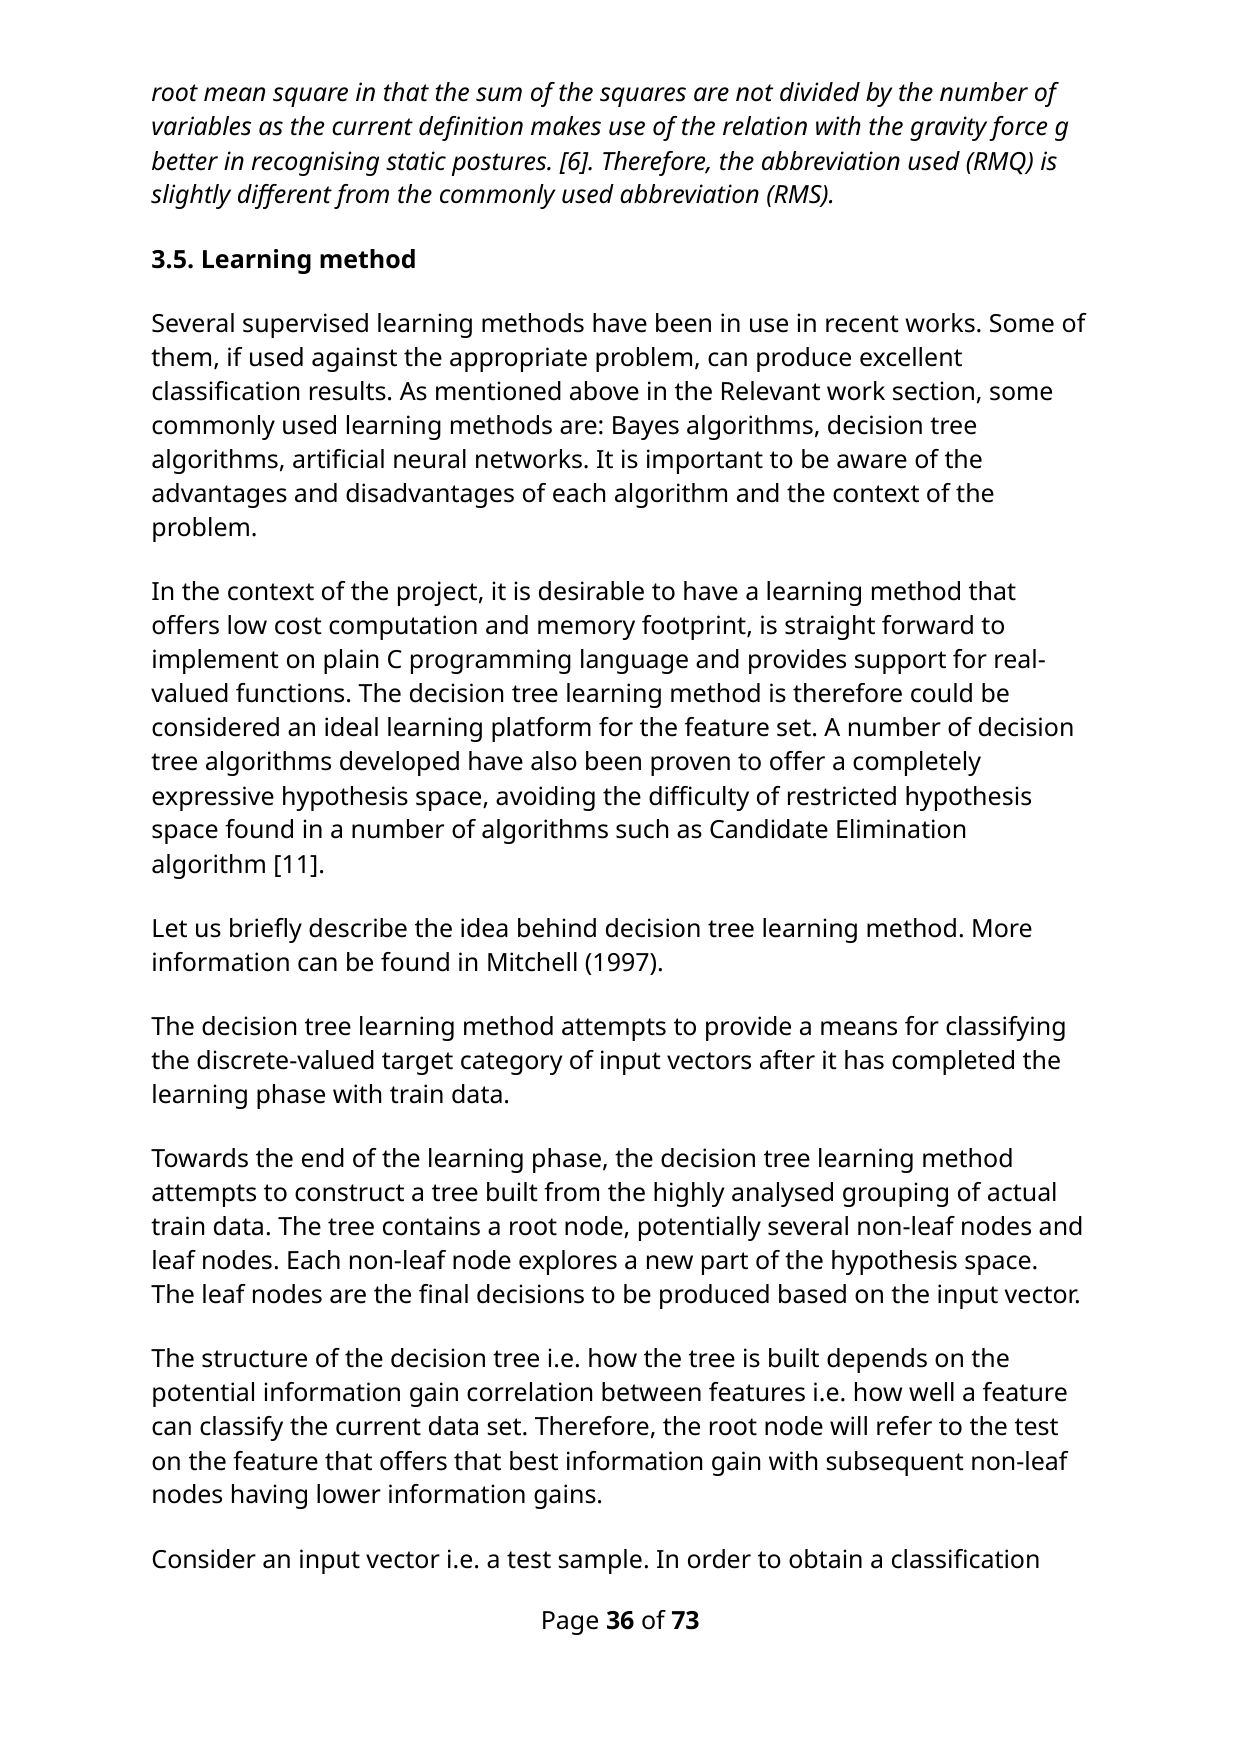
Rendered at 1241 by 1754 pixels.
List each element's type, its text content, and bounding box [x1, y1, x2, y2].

text Towards the end of the learning phase, the decision tree learning method attempts to construct a tree built from the highly analysed grouping of actual train data. The tree contains a root node, potentially several non-leaf nodes and leaf nodes. Each non-leaf node explores a new part of the hypothesis space. The leaf nodes are the final decisions to be produced based on the input vector. [151, 1141, 1089, 1311]
text Several supervised learning methods have been in use in recent works. Some of them, if used against the appropriate problem, can produce excellent classification results. As mentioned above in the Relevant work section, some commonly used learning methods are: Bayes algorithms, decision tree algorithms, artificial neural networks. It is important to be aware of the advantages and disadvantages of each algorithm and the context of the problem. [151, 305, 1089, 544]
text 3.5. Learning method [151, 241, 1089, 275]
text The decision tree learning method attempts to provide a means for classifying the discrete-valued target category of input vectors after it has completed the learning phase with train data. [151, 1008, 1089, 1111]
text Let us briefly describe the idea behind decision tree learning method. More information can be found in Mitchell (1997). [151, 910, 1089, 978]
text root mean square in that the sum of the squares are not divided by the number of variables as the current definition makes use of the relation with the gravity force g better in recognising static postures. [6]. Therefore, the abbreviation used (RMQ) is slightly different from the commonly used abbreviation (RMS). [151, 75, 1089, 211]
text In the context of the project, it is desirable to have a learning method that offers low cost computation and memory footprint, is straight forward to implement on plain C programming language and provides support for real-valued functions. The decision tree learning method is therefore could be considered an ideal learning platform for the feature set. A number of decision tree algorithms developed have also been proven to offer a completely expressive hypothesis space, avoiding the difficulty of restricted hypothesis space found in a number of algorithms such as Candidate Elimination algorithm [11]. [151, 574, 1089, 880]
text The structure of the decision tree i.e. how the tree is built depends on the potential information gain correlation between features i.e. how well a feature can classify the current data set. Therefore, the root node will refer to the test on the feature that offers that best information gain with subsequent non-leaf nodes having lower information gains. [151, 1341, 1089, 1511]
text Consider an input vector i.e. a test sample. In order to obtain a classification [151, 1541, 1089, 1575]
